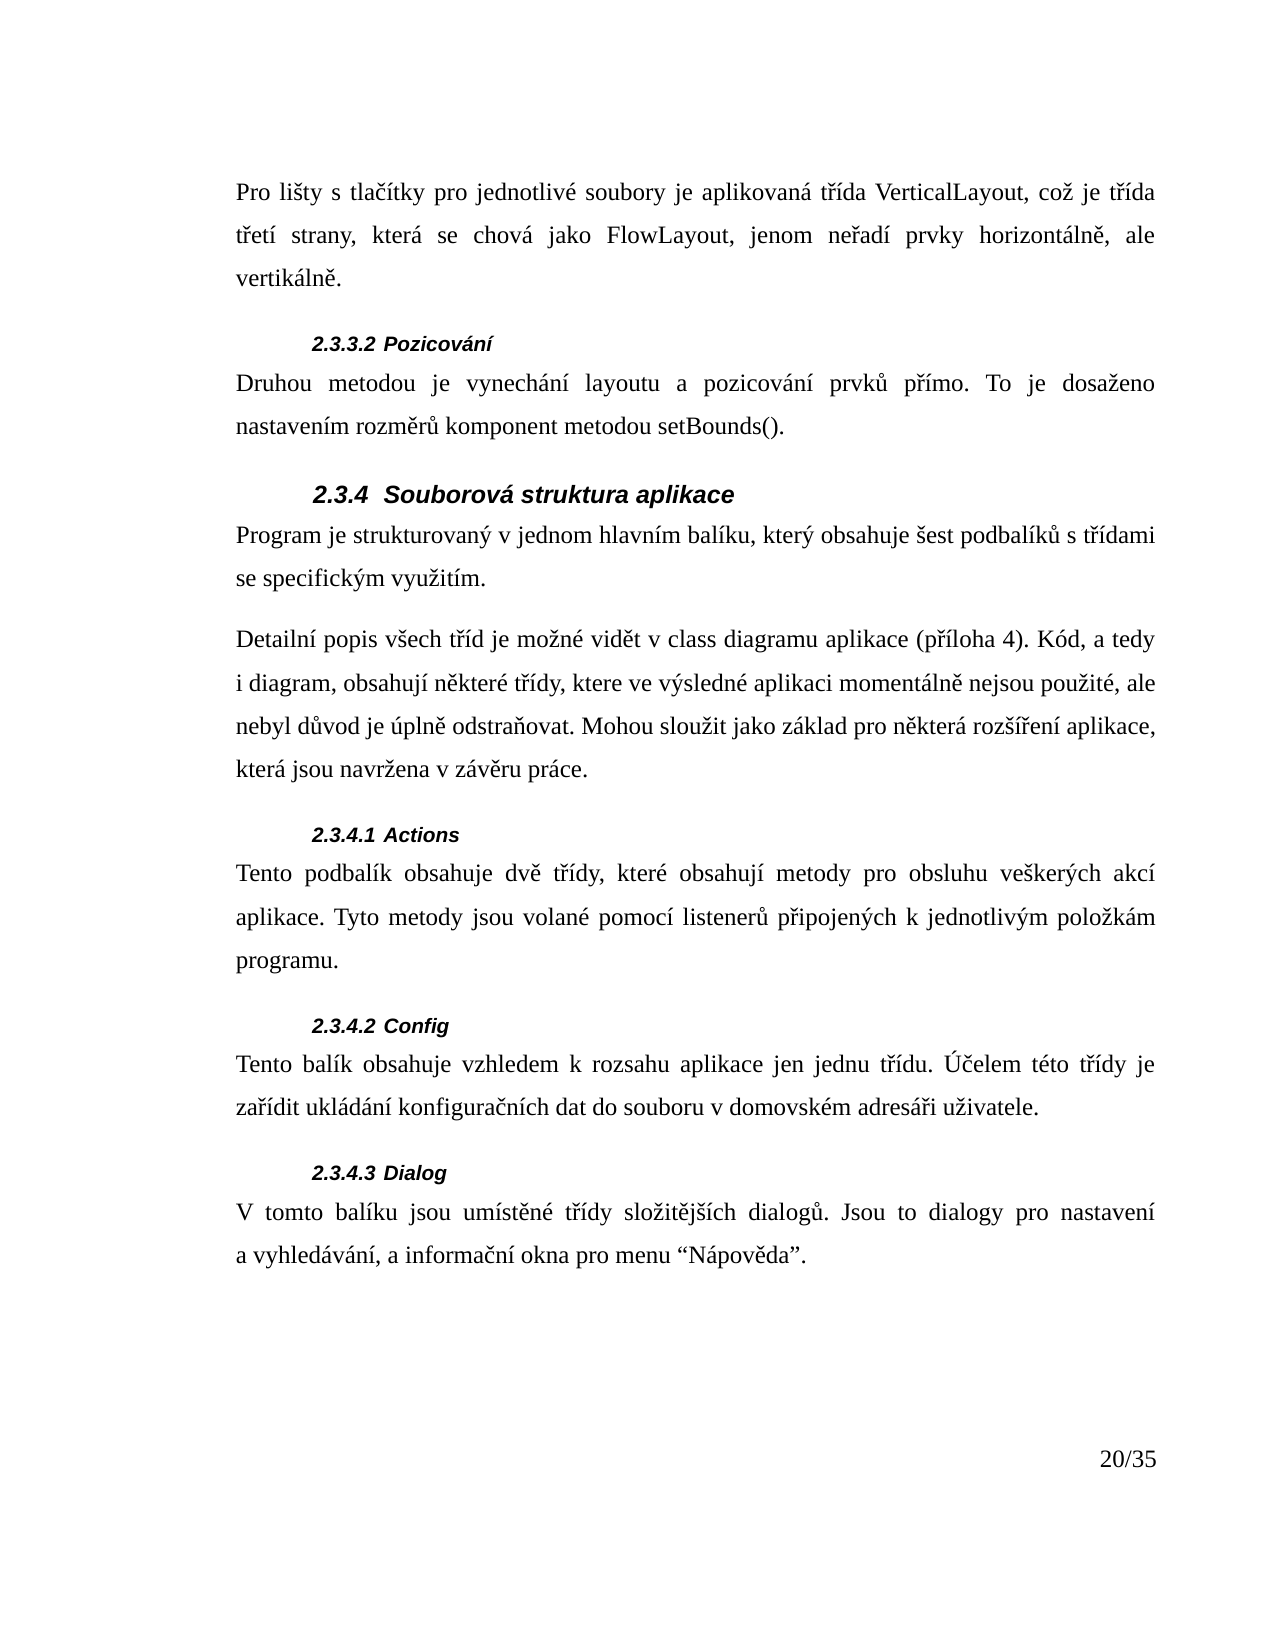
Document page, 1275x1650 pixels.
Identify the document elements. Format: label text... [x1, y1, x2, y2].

subtitle Config [306, 1013, 1156, 1037]
text Program je strukturovaný v jednom hlavním balíku, který obsahuje šest podbalíků s třídami se specifickým využitím. [236, 520, 1156, 592]
text V tomto balíku jsou umístěné třídy složitějších dialogů. Jsou to dialogy pro nastavení a vyhledávání, a informační okna pro menu “Nápověda”. [236, 1197, 1156, 1269]
text Detailní popis všech tříd je možné vidět v class diagramu aplikace (příloha 4). Kód, a tedy i diagram, obsahují některé třídy, ktere ve výsledné aplikaci momentálně nejsou použité, ale nebyl důvod je úplně odstraňovat. Mohou sloužit jako základ pro některá rozšíření aplikace, která jsou navržena v závěru práce. [236, 624, 1156, 783]
text Tento balík obsahuje vzhledem k rozsahu aplikace jen jednu třídu. Účelem této třídy je zařídit ukládání konfiguračních dat do souboru v domovském adresáři uživatele. [236, 1049, 1156, 1121]
subtitle Actions [306, 823, 1156, 847]
subtitle Pozicování [306, 332, 1156, 356]
subtitle Dialog [306, 1161, 1156, 1185]
text Pro lišty s tlačítky pro jednotlivé soubory je aplikovaná třída VerticalLayout, což je třída třetí strany, která se chová jako FlowLayout, jenom neřadí prvky horizontálně, ale vertikálně. [236, 177, 1156, 292]
text Tento podbalík obsahuje dvě třídy, které obsahují metody pro obsluhu veškerých akcí aplikace. Tyto metody jsou volané pomocí listenerů připojených k jednotlivým položkám programu. [236, 858, 1156, 973]
text Druhou metodou je vynechání layoutu a pozicování prvků přímo. To je dosaženo nastavením rozměrů komponent metodou setBounds(). [236, 368, 1156, 440]
subtitle Souborová struktura aplikace [306, 479, 1156, 508]
